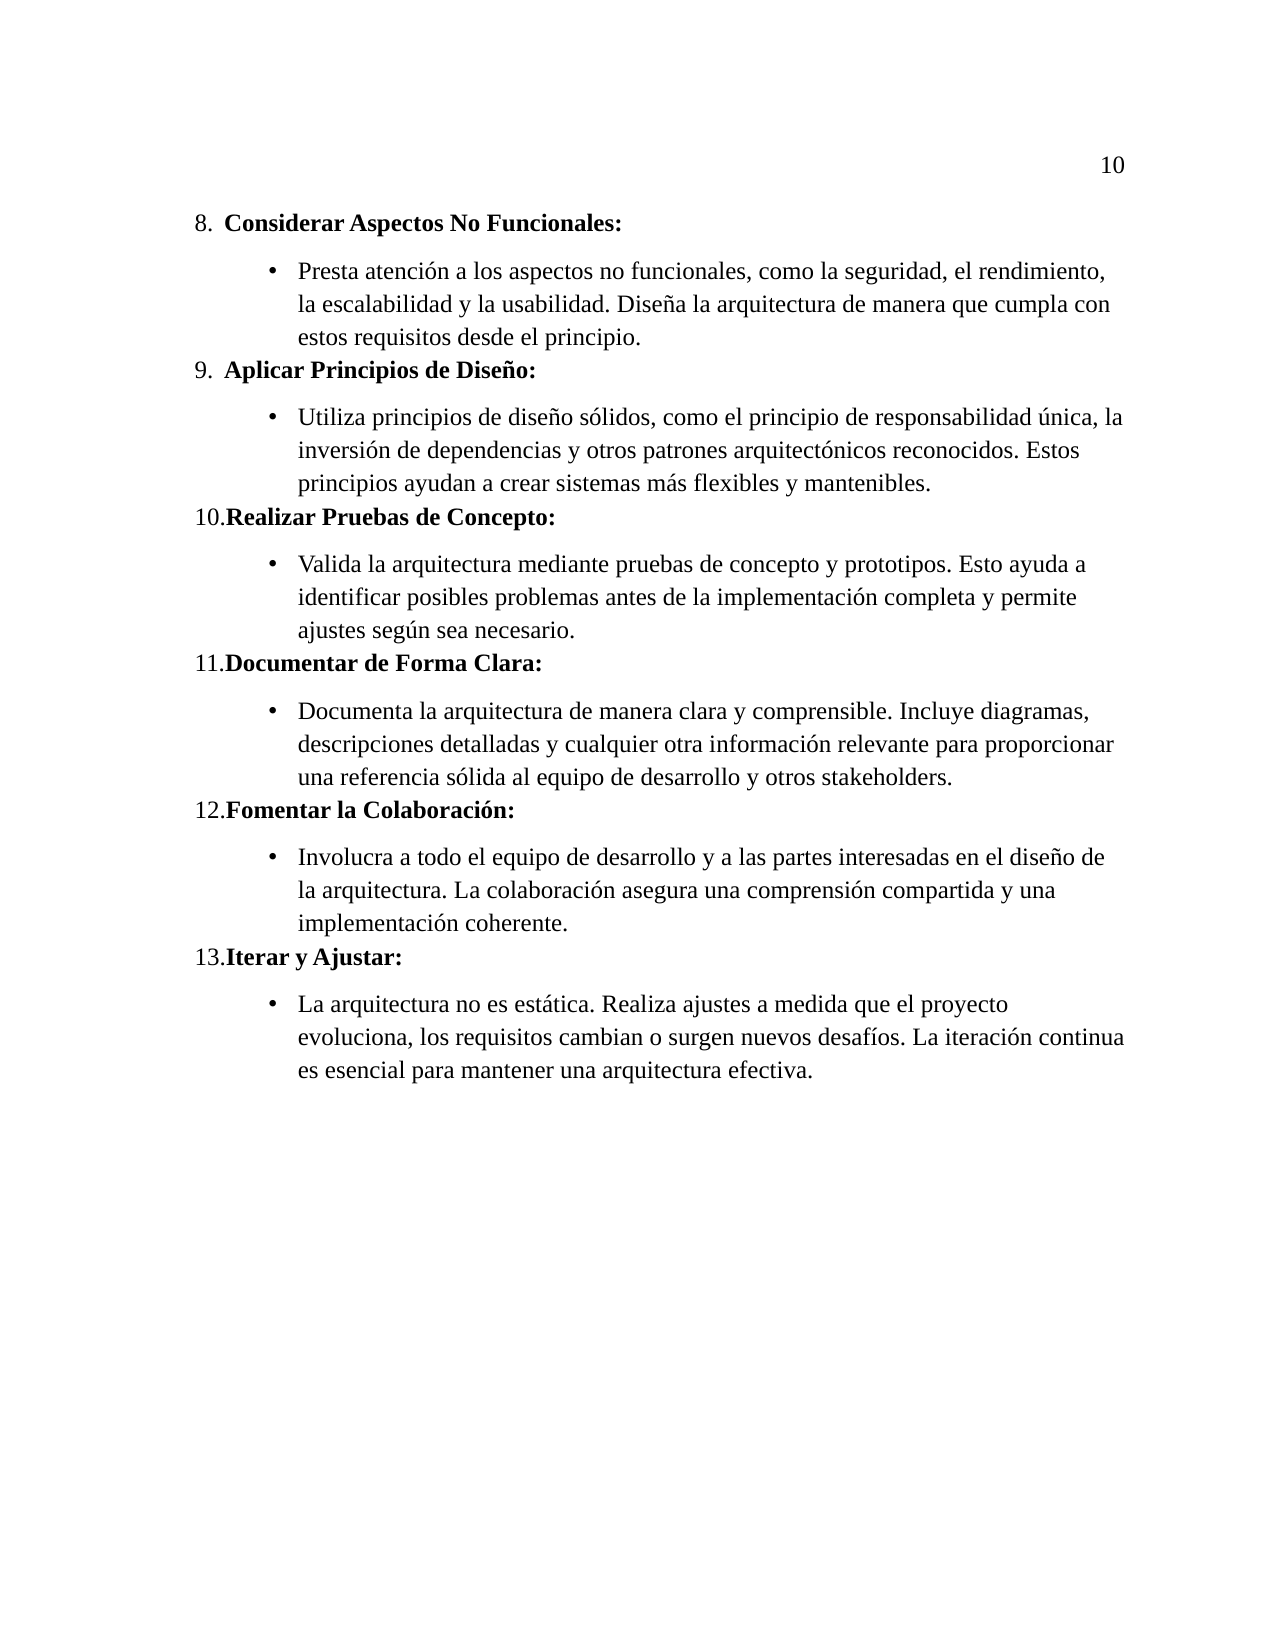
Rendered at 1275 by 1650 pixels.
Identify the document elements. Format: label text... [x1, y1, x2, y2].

list Aplicar Principios de Diseño: [194, 355, 1125, 384]
list Presta atención a los aspectos no funcionales, como la seguridad, el rendimiento, la escalabilidad y la usabilidad. Diseña la arquitectura de manera que cumpla con estos requisitos desde el principio. [268, 256, 1125, 351]
list Considerar Aspectos No Funcionales: [194, 208, 1125, 237]
list Iterar y Ajustar: [194, 942, 1125, 970]
list Documenta la arquitectura de manera clara y comprensible. Incluye diagramas, descripciones detalladas y cualquier otra información relevante para proporcionar una referencia sólida al equipo de desarrollo y otros stakeholders. [268, 696, 1125, 791]
list Utiliza principios de diseño sólidos, como el principio de responsabilidad única, la inversión de dependencias y otros patrones arquitectónicos reconocidos. Estos principios ayudan a crear sistemas más flexibles y mantenibles. [268, 402, 1125, 497]
list Documentar de Forma Clara: [194, 648, 1125, 677]
list La arquitectura no es estática. Realiza ajustes a medida que el proyecto evoluciona, los requisitos cambian o surgen nuevos desafíos. La iteración continua es esencial para mantener una arquitectura efectiva. [268, 989, 1125, 1084]
list Fomentar la Colaboración: [194, 795, 1125, 824]
list Valida la arquitectura mediante pruebas de concepto y prototipos. Esto ayuda a identificar posibles problemas antes de la implementación completa y permite ajustes según sea necesario. [268, 549, 1125, 644]
list Involucra a todo el equipo de desarrollo y a las partes interesadas en el diseño de la arquitectura. La colaboración asegura una comprensión compartida y una implementación coherente. [268, 842, 1125, 937]
list Realizar Pruebas de Concepto: [194, 502, 1125, 530]
